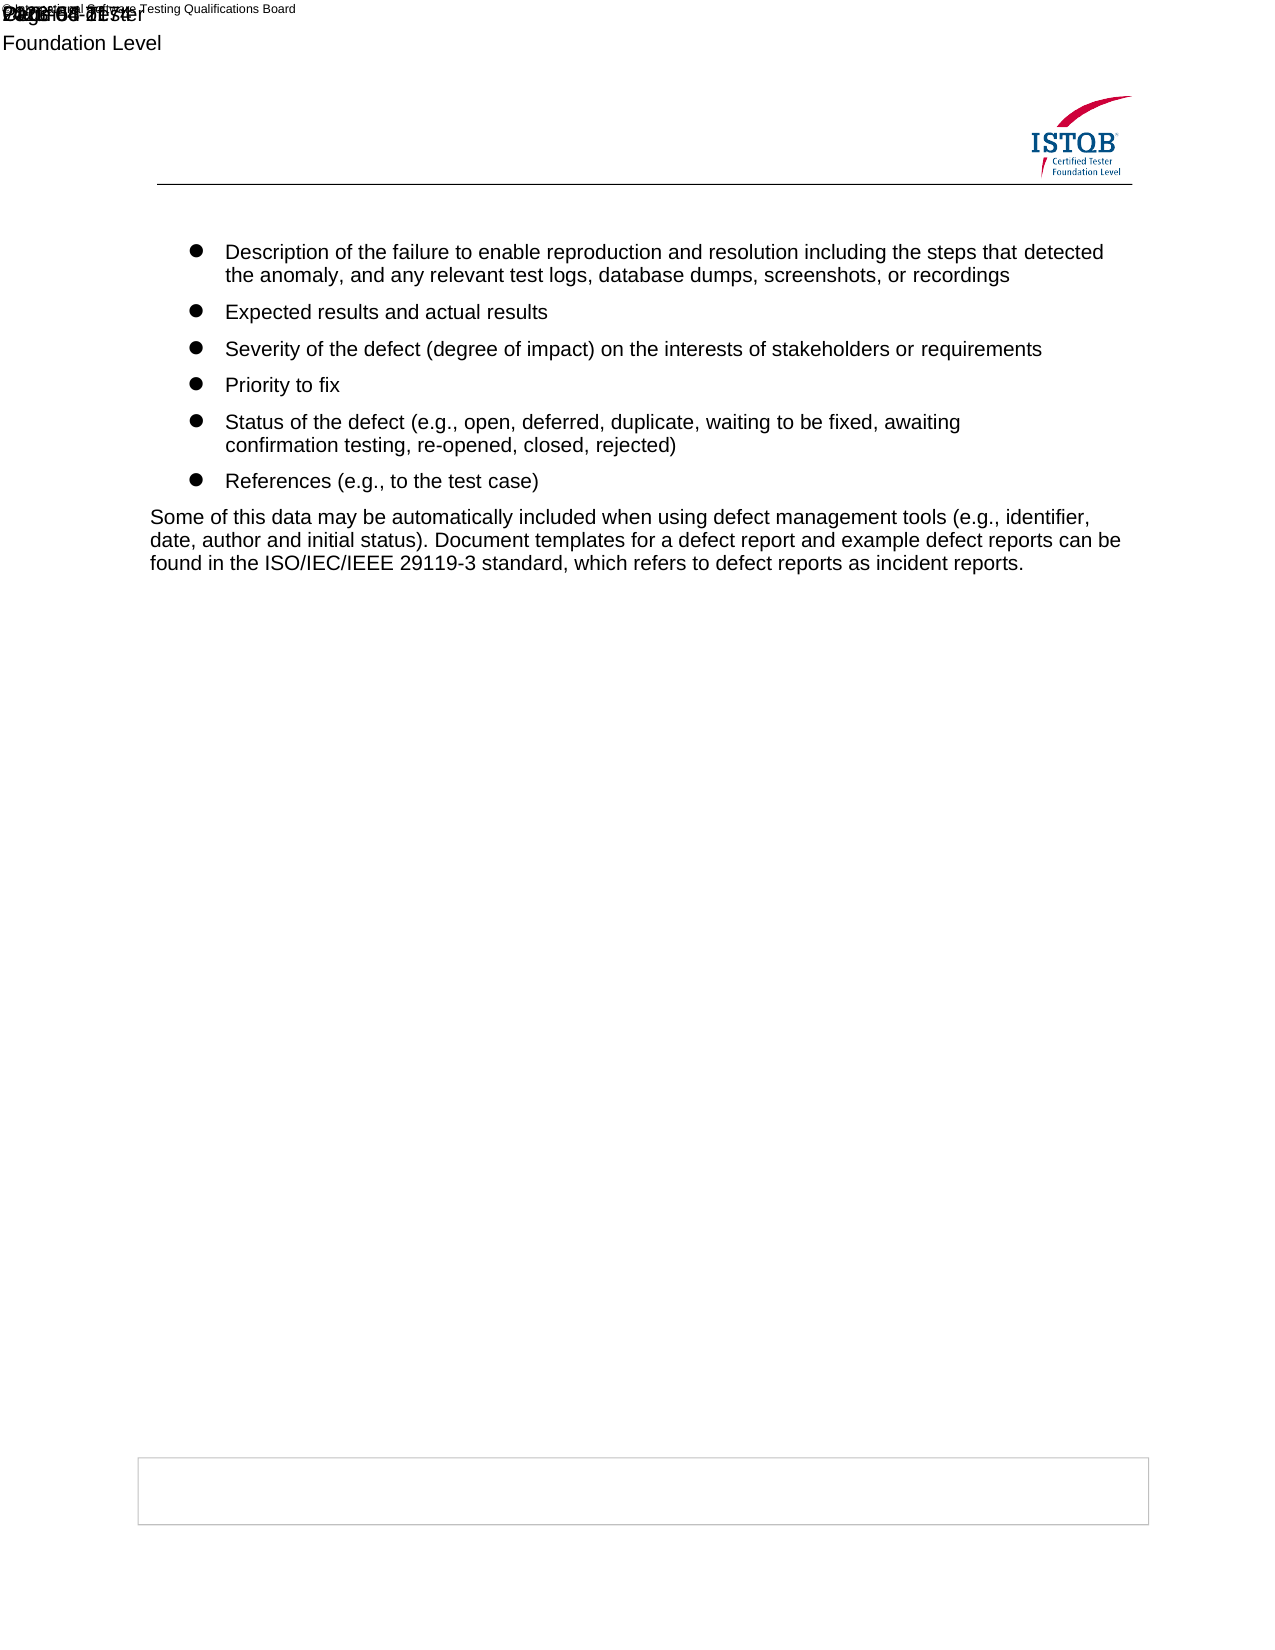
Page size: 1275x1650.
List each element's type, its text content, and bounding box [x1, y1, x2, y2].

list Status of the defect (e.g., open, deferred, duplicate, waiting to be fixed, awaiting confirmation testing, re-opened, closed, rejected) [188, 411, 1079, 457]
list Expected results and actual results [187, 299, 1152, 324]
list Severity of the defect (degree of impact) on the interests of stakeholders or requirements [187, 337, 1152, 361]
text Some of this data may be automatically included when using defect management tools (e.g., identifier, date, author and initial status). Document templates for a defect report and example defect reports can be found in the ISO/IEC/IEEE 29119-3 standard, which refers to defect reports as incident reports. [150, 506, 1125, 574]
list Priority to fix [187, 373, 1152, 398]
list Description of the failure to enable reproduction and resolution including the steps that detected the anomaly, and any relevant test logs, database dumps, screenshots, or recordings [188, 241, 1104, 287]
picture [1031, 96, 1133, 179]
list References (e.g., to the test case) [187, 469, 1152, 493]
